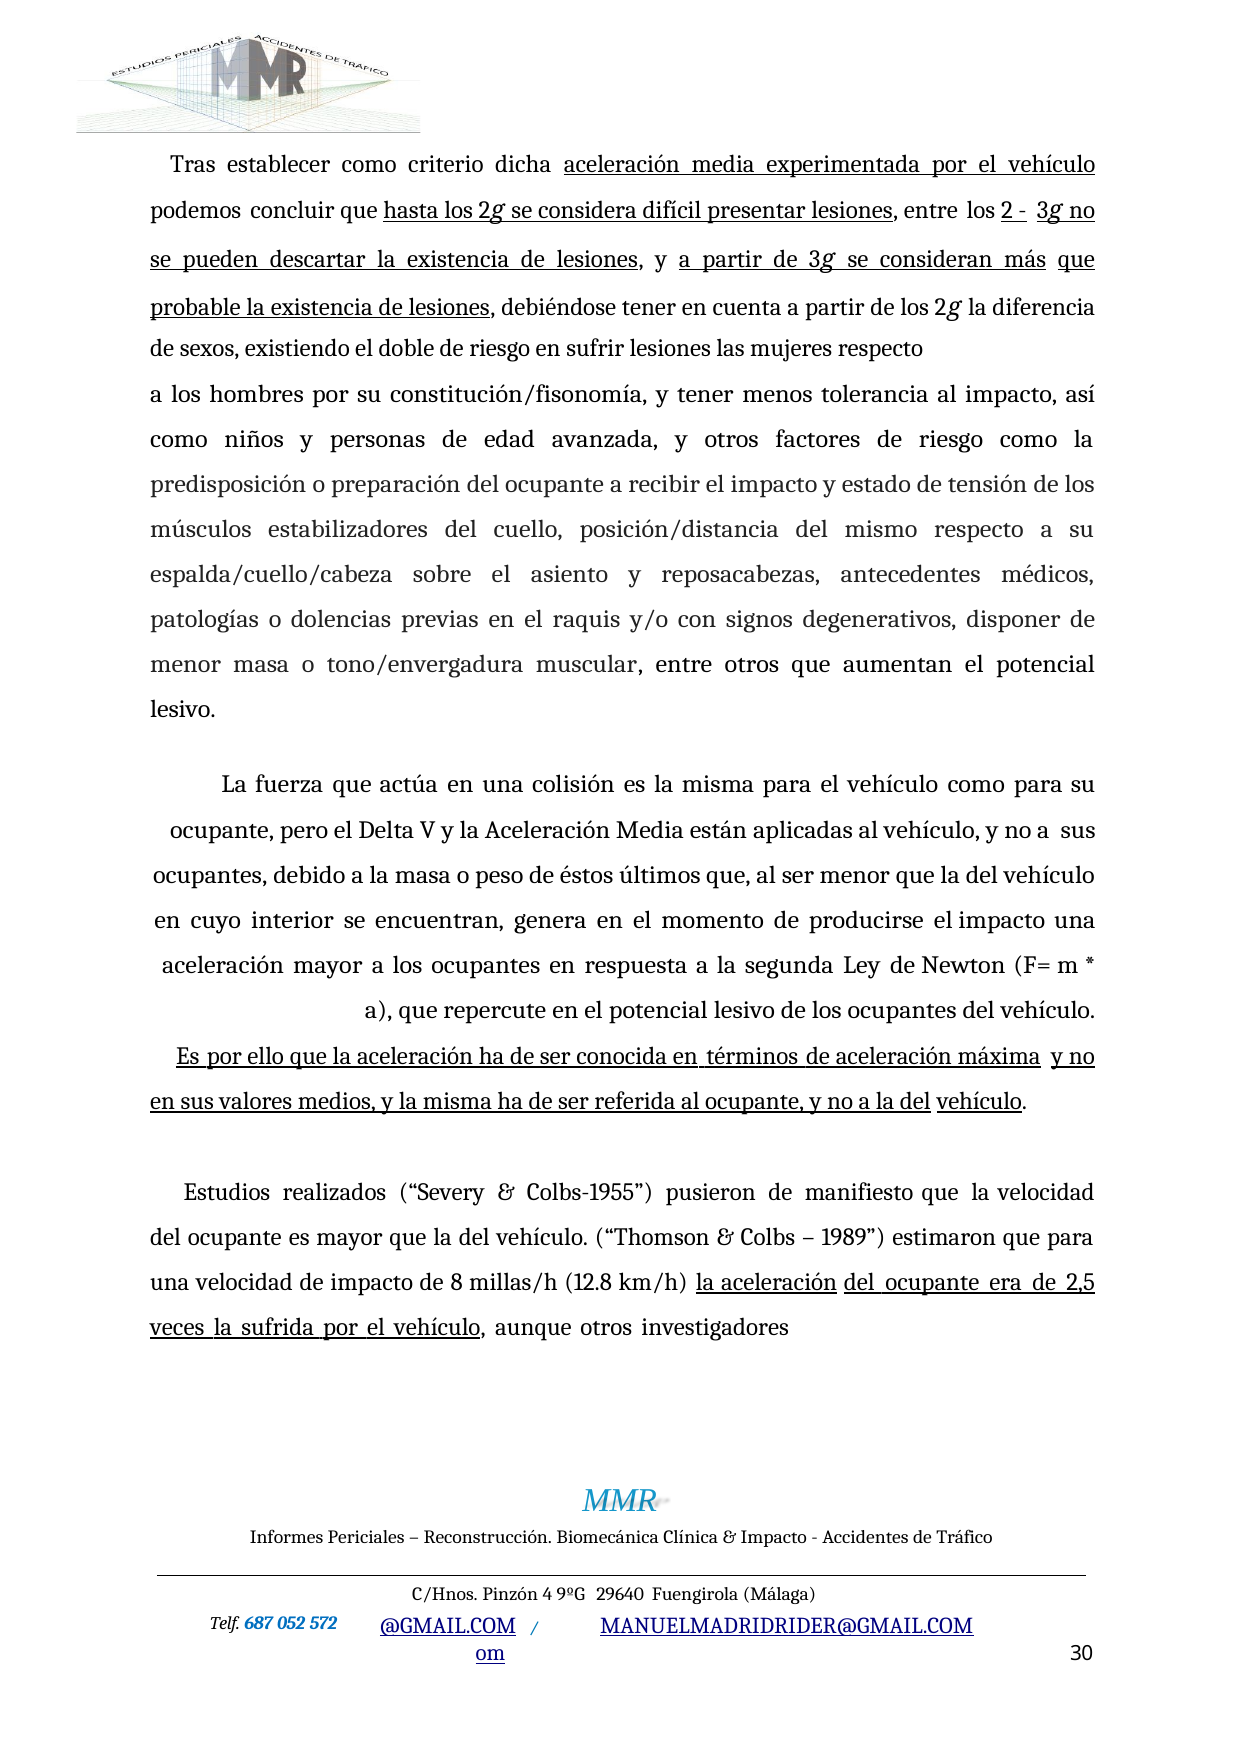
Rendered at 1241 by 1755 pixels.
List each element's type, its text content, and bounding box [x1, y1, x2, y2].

text La fuerza que actúa en una colisión es la misma para el vehículo como para su ocupante, pero el Delta V y la Aceleración Media están aplicadas al vehículo, y no a sus ocupantes, debido a la masa o peso de éstos últimos que, al ser menor que la del vehículo en cuyo interior se encuentran, genera en el momento de producirse el impacto una aceleración mayor a los ocupantes en respuesta a la segunda Ley de Newton (F= m * a), que repercute en el potencial lesivo de los ocupantes del vehículo. [150, 770, 1095, 1025]
text Estudios realizados (“Severy & Colbs-1955”) pusieron de manifiesto que la velocidad del ocupante es mayor que la del vehículo. (“Thomson & Colbs – 1989”) estimaron que para una velocidad de impacto de 8 millas/h (12.8 km/h) la aceleración del ocupante era de 2,5 veces la sufrida por el vehículo, aunque otros investigadores [150, 1177, 1095, 1341]
text a los hombres por su constitución/fisonomía, y tener menos tolerancia al impacto, así como niños y personas de edad avanzada, y otros factores de riesgo como la predisposición o preparación del ocupante a recibir el impacto y estado de tensión de los músculos estabilizadores del cuello, posición/distancia del mismo respecto a su espalda/cuello/cabeza sobre el asiento y reposacabezas, antecedentes médicos, patologías o dolencias previas en el raquis y/o con signos degenerativos, disponer de menor masa o tono/envergadura muscular, entre otros que aumentan el potencial lesivo. [150, 379, 1095, 724]
text Es por ello que la aceleración ha de ser conocida en términos de aceleración máxima y no en sus valores medios, y la misma ha de ser referida al ocupante, y no a la del vehículo. [150, 1042, 1095, 1116]
text Tras establecer como criterio dicha aceleración media experimentada por el vehículo podemos concluir que hasta los 2g se considera difícil presentar lesiones, entre los 2 - 3g no se pueden descartar la existencia de lesiones, y a partir de 3g se consideran más que probable la existencia de lesiones, debiéndose tener en cuenta a partir de los 2g la diferencia de sexos, existiendo el doble de riesgo en sufrir lesiones las mujeres respecto [150, 149, 1095, 363]
